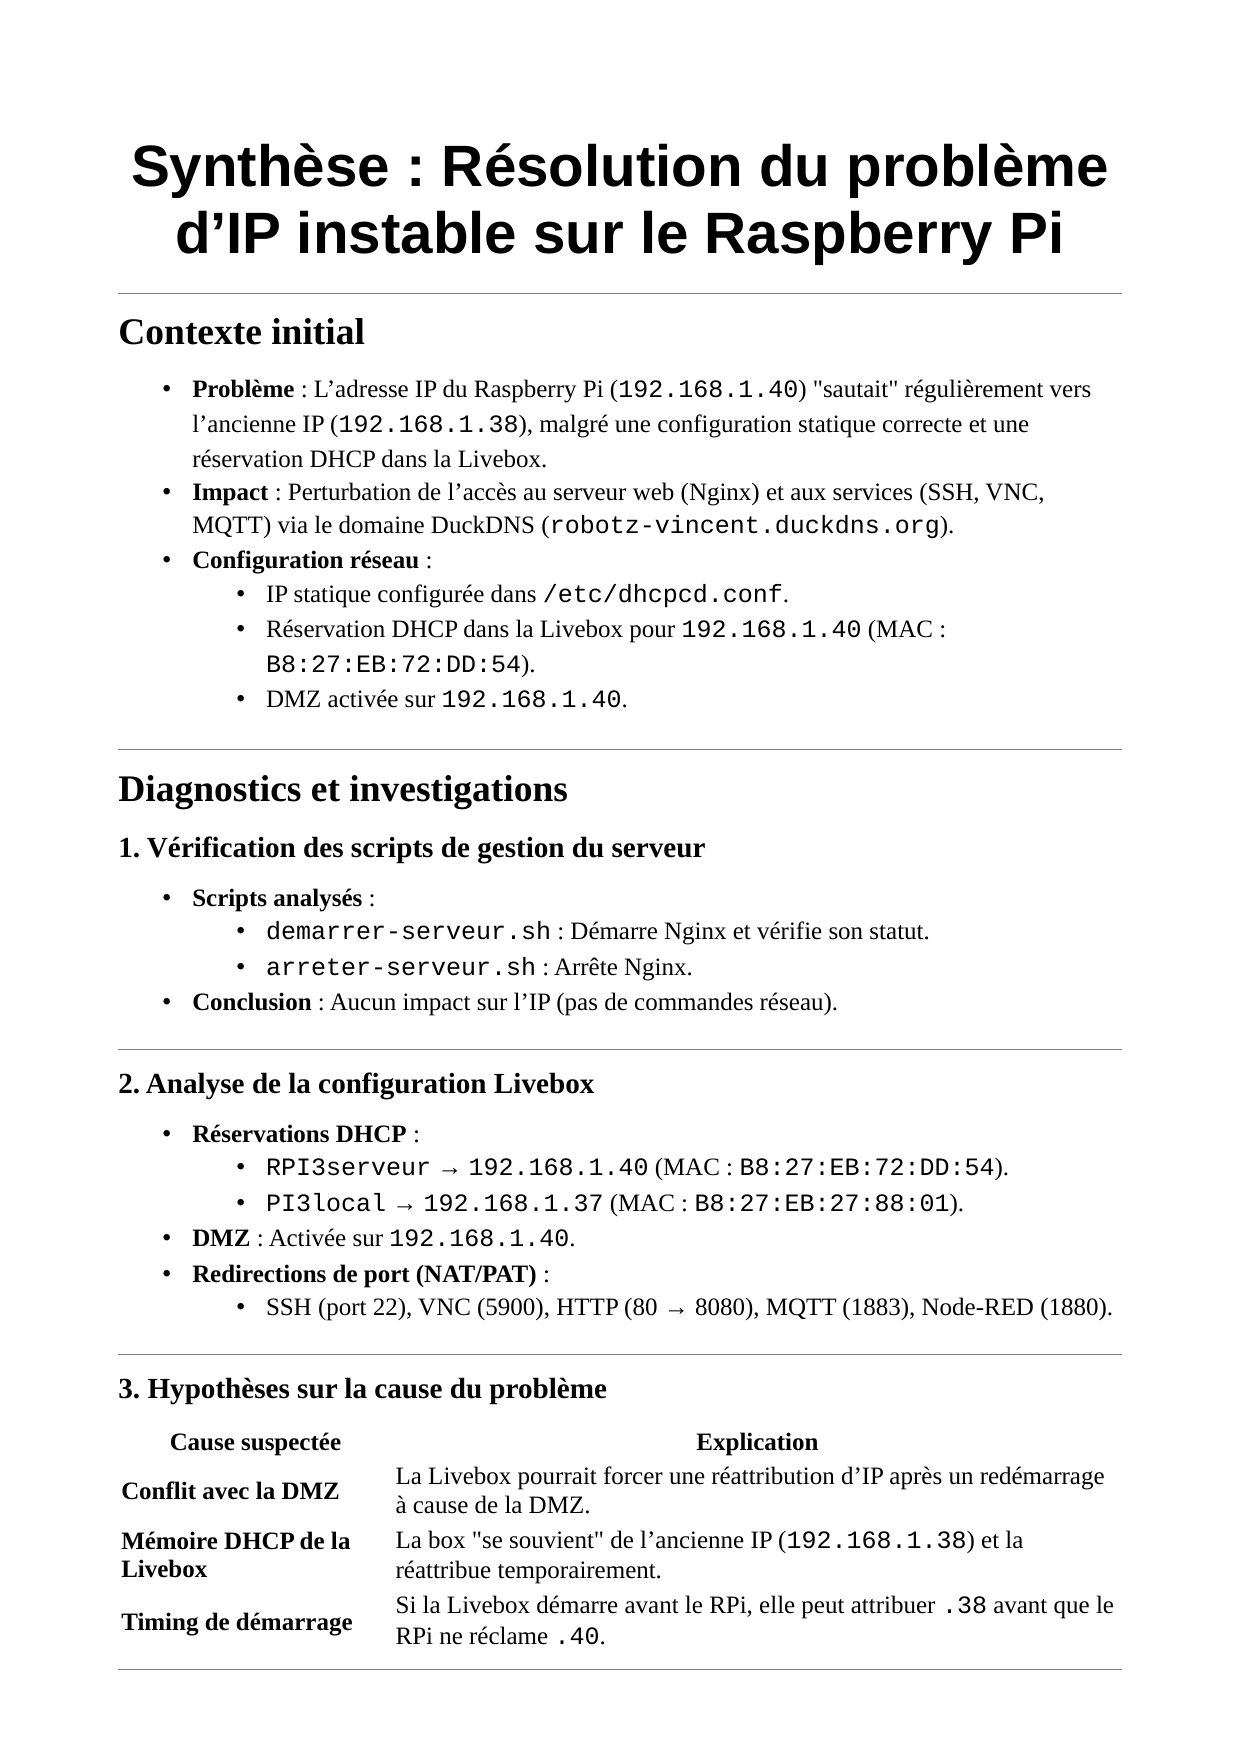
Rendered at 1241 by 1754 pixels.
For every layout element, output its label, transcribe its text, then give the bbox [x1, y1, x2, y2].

table_cell Timing de démarrage [118, 1587, 392, 1655]
table_cell Mémoire DHCP de la Livebox [118, 1522, 392, 1587]
list arreter-serveur.sh : Arrête Nginx. [236, 952, 1122, 983]
subtitle 1. Vérification des scripts de gestion du serveur [118, 830, 1122, 864]
subtitle 2. Analyse de la configuration Livebox [118, 1066, 1122, 1100]
table_cell Conflit avec la DMZ [118, 1459, 392, 1522]
table_cell La box "se souvient" de l’ancienne IP (192.168.1.38) et la réattribue temporairement. [393, 1522, 1122, 1587]
subtitle 3. Hypothèses sur la cause du problème [118, 1371, 1122, 1404]
list RPI3serveur → 192.168.1.40 (MAC : B8:27:EB:72:DD:54). [236, 1152, 1122, 1183]
table_header Explication [393, 1424, 1122, 1458]
table_header Cause suspectée [118, 1424, 392, 1458]
list IP statique configurée dans /etc/dhcpcd.conf. [236, 579, 1122, 609]
subtitle Diagnostics et investigations [118, 766, 1122, 809]
list Configuration réseau : [162, 546, 1122, 574]
list DMZ activée sur 192.168.1.40. [236, 684, 1122, 715]
list Scripts analysés : [162, 883, 1122, 912]
list Redirections de port (NAT/PAT) : [162, 1259, 1122, 1287]
table_cell La Livebox pourrait forcer une réattribution d’IP après un redémarrage à cause de la DMZ. [393, 1459, 1122, 1522]
list DMZ : Activée sur 192.168.1.40. [162, 1223, 1122, 1254]
list Problème : L’adresse IP du Raspberry Pi (192.168.1.40) "sautait" régulièrement vers l’ancienne IP (192.168.1.38), malgré une configuration statique correcte et une réservation DHCP dans la Livebox. [162, 374, 1122, 473]
list Réservations DHCP : [162, 1119, 1122, 1148]
list SSH (port 22), VNC (5900), HTTP (80 → 8080), MQTT (1883), Node-RED (1880). [236, 1292, 1122, 1320]
list PI3local → 192.168.1.37 (MAC : B8:27:EB:27:88:01). [236, 1188, 1122, 1219]
table_cell Si la Livebox démarre avant le RPi, elle peut attribuer .38 avant que le RPi ne réclame .40. [393, 1587, 1122, 1655]
list Conclusion : Aucun impact sur l’IP (pas de commandes réseau). [162, 987, 1122, 1016]
list Impact : Perturbation de l’accès au serveur web (Nginx) et aux services (SSH, VNC, MQTT) via le domaine DuckDNS (robotz-vincent.duckdns.org). [162, 477, 1122, 541]
title Synthèse : Résolution du problème d’IP instable sur le Raspberry Pi [118, 132, 1122, 266]
subtitle Contexte initial [118, 310, 1122, 353]
list demarrer-serveur.sh : Démarre Nginx et vérifie son statut. [236, 916, 1122, 947]
list Réservation DHCP dans la Livebox pour 192.168.1.40 (MAC : B8:27:EB:72:DD:54). [236, 614, 1122, 680]
